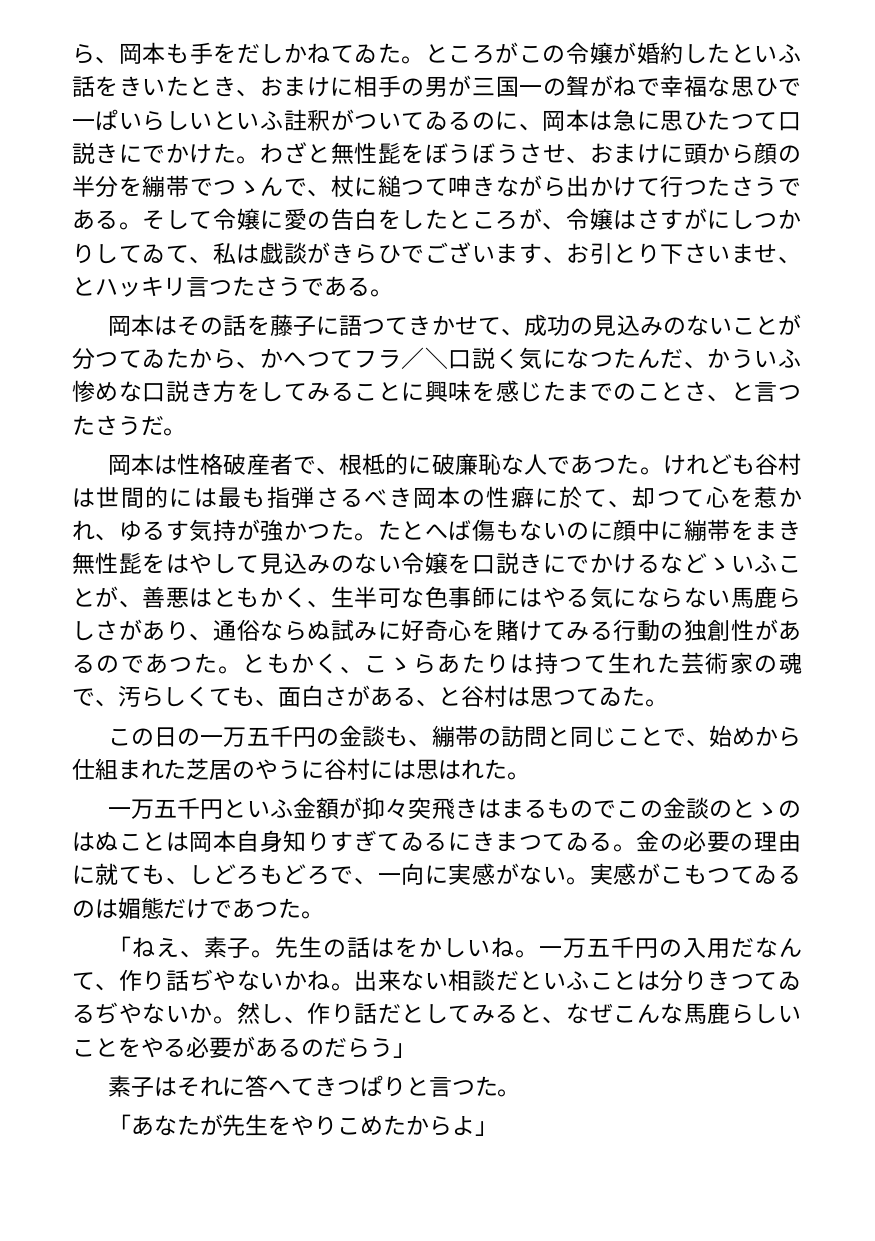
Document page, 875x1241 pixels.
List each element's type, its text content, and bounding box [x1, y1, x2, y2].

text 岡本は性格破産者で、根柢的に破廉恥な人であつた。けれども谷村は世間的には最も指弾さるべき岡本の性癖に於て、却つて心を惹かれ、ゆるす気持が強かつた。たとへば傷もないのに顔中に繃帯をまき無性髭をはやして見込みのない令嬢を口説きにでかけるなどゝいふことが、善悪はともかく、生半可な色事師にはやる気にならない馬鹿らしさがあり、通俗ならぬ試みに好奇心を賭けてみる行動の独創性があるのであつた。ともかく、こゝらあたりは持つて生れた芸術家の魂で、汚らしくても、面白さがある、と谷村は思つてゐた。 [72, 447, 802, 712]
text 「あなたが先生をやりこめたからよ」 [72, 1108, 802, 1141]
text 一万五千円といふ金額が抑々突飛きはまるものでこの金談のとゝのはぬことは岡本自身知りすぎてゐるにきまつてゐる。金の必要の理由に就ても、しどろもどろで、一向に実感がない。実感がこもつてゐるのは媚態だけであつた。 [72, 791, 802, 924]
text 「ねえ、素子。先生の話はをかしいね。一万五千円の入用だなんて、作り話ぢやないかね。出来ない相談だといふことは分りきつてゐるぢやないか。然し、作り話だとしてみると、なぜこんな馬鹿らしいことをやる必要があるのだらう」 [72, 930, 802, 1063]
text 素子はそれに答へてきつぱりと言つた。 [72, 1068, 802, 1102]
text この日の一万五千円の金談も、繃帯の訪問と同じことで、始めから仕組まれた芝居のやうに谷村には思はれた。 [72, 718, 802, 785]
text ら、岡本も手をだしかねてゐた。ところがこの令嬢が婚約したといふ話をきいたとき、おまけに相手の男が三国一の聟がねで幸福な思ひで一ぱいらしいといふ註釈がついてゐるのに、岡本は急に思ひたつて口説きにでかけた。わざと無性髭をぼうぼうさせ、おまけに頭から顔の半分を繃帯でつゝんで、杖に縋つて呻きながら出かけて行つたさうである。そして令嬢に愛の告白をしたところが、令嬢はさすがにしつかりしてゐて、私は戯談がきらひでございます、お引とり下さいませ、とハッキリ言つたさうである。 [72, 36, 802, 302]
text 岡本はその話を藤子に語つてきかせて、成功の見込みのないことが分つてゐたから、かへつてフラ／＼口説く気になつたんだ、かういふ惨めな口説き方をしてみることに興味を感じたまでのことさ、と言つたさうだ。 [72, 308, 802, 441]
